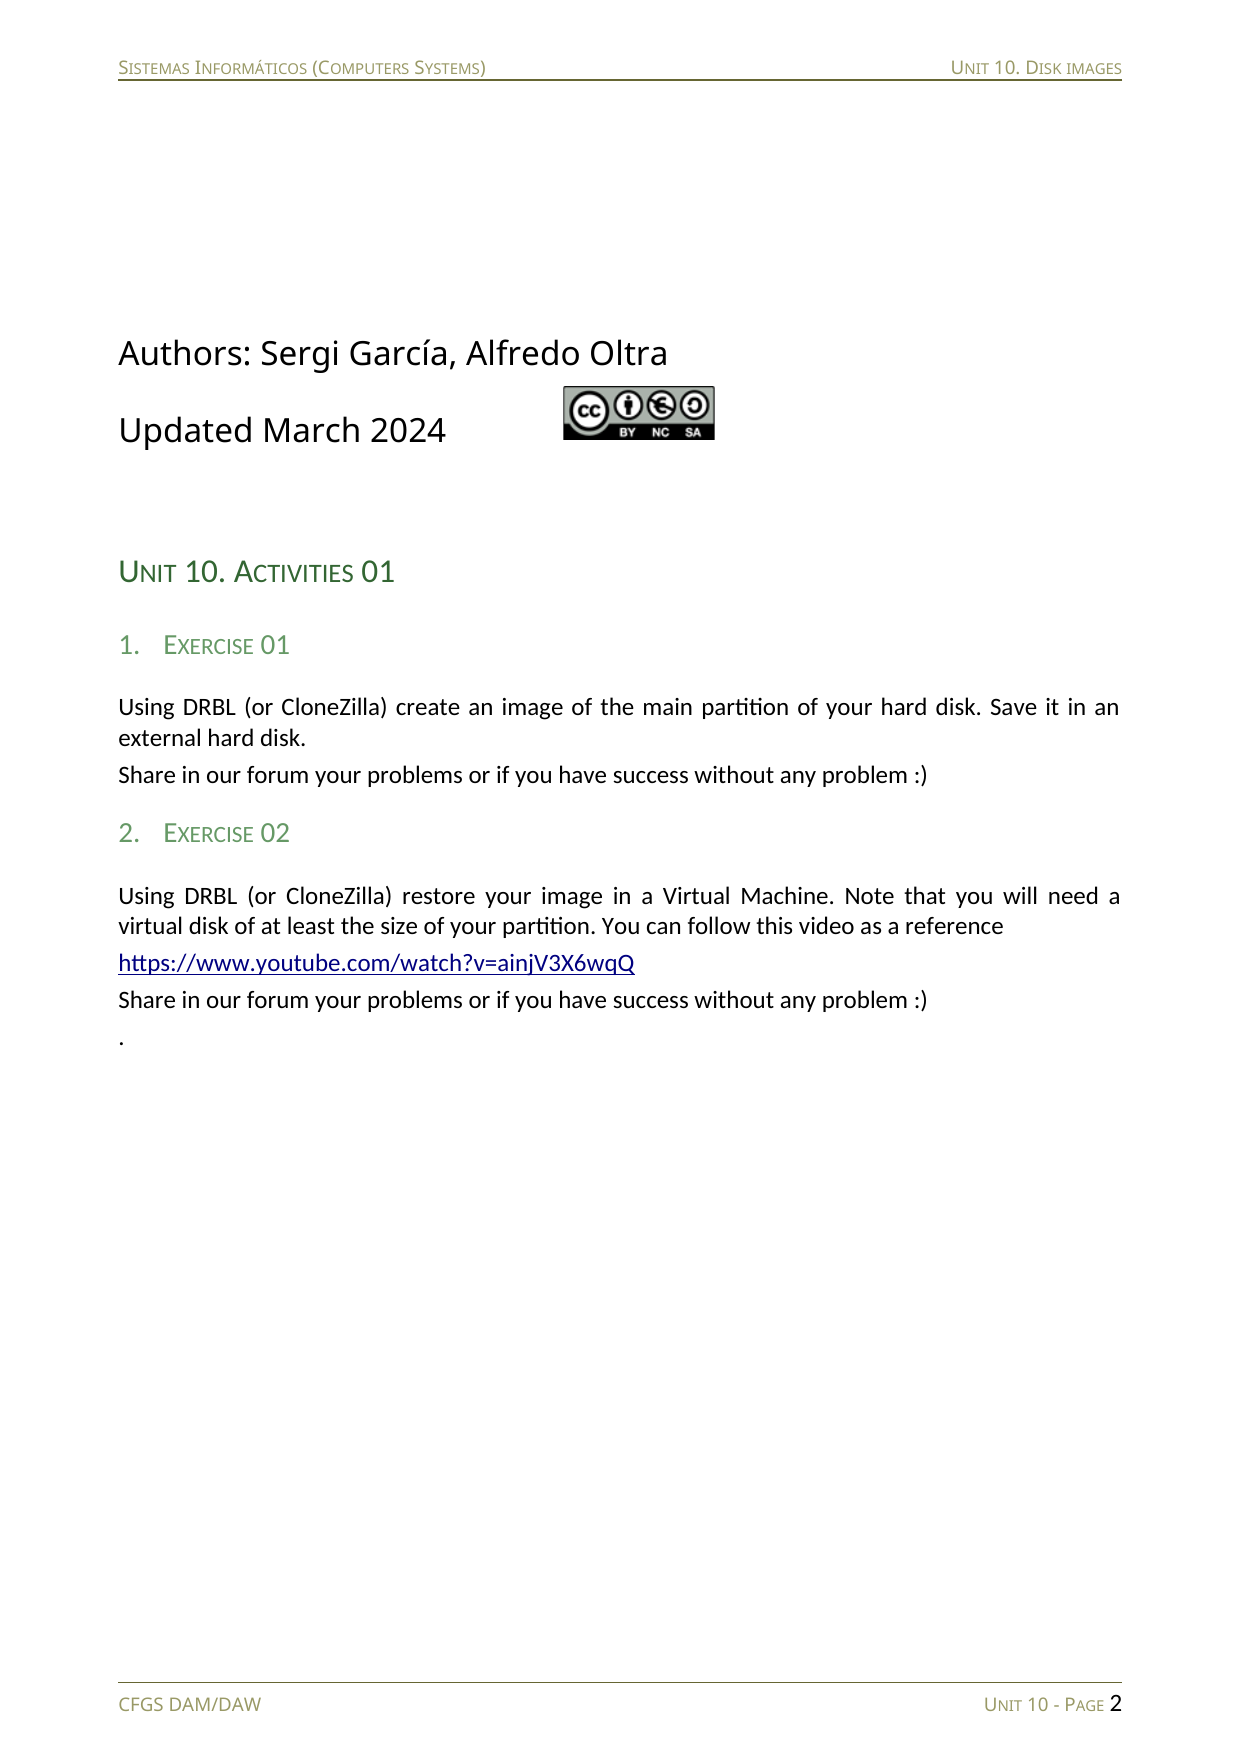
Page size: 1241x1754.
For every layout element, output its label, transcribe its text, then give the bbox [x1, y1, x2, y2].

text https://www.youtube.com/watch?v=ainjV3X6wqQ [118, 947, 1122, 978]
subtitle Exercise 01 [118, 626, 1122, 661]
text Using DRBL (or CloneZilla) create an image of the main partition of your hard disk. Save it in an external hard disk. [118, 691, 1122, 752]
text Unit 10. Activities 01 [118, 550, 1122, 591]
text Updated March 2024 [118, 407, 1122, 453]
text Share in our forum your problems or if you have success without any problem :) [118, 759, 1122, 789]
text Authors: Sergi García, Alfredo Oltra [118, 329, 1122, 375]
text Share in our forum your problems or if you have success without any problem :) [118, 984, 1122, 1015]
subtitle Exercise 02 [118, 814, 1122, 850]
picture [563, 386, 715, 440]
text Using DRBL (or CloneZilla) restore your image in a Virtual Machine. Note that you will need a virtual disk of at least the size of your partition. You can follow this video as a reference [118, 880, 1122, 941]
text . [118, 1021, 1122, 1052]
